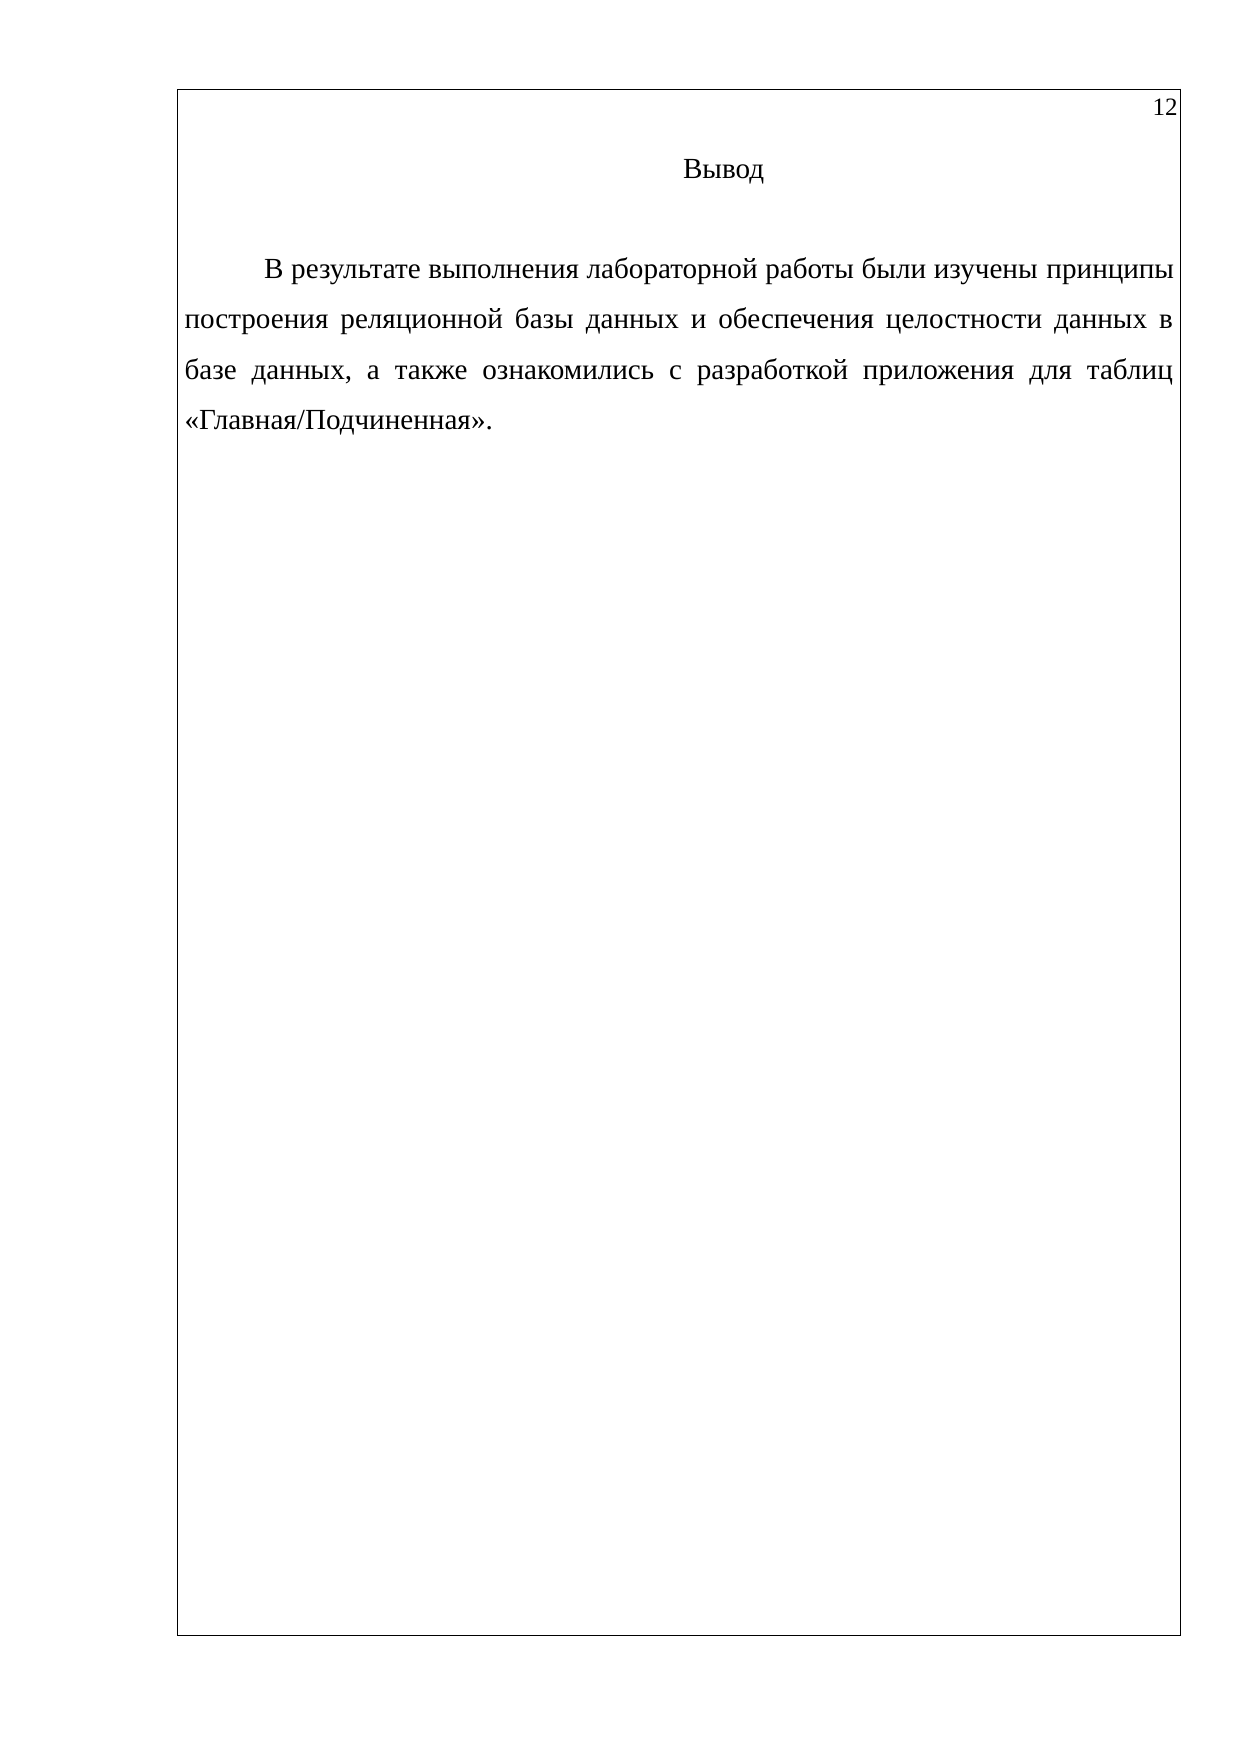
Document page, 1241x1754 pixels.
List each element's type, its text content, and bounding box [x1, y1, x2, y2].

text В результате выполнения лабораторной работы были изучены принципы построения реляционной базы данных и обеспечения целостности данных в базе данных, а также ознакомились с разработкой приложения для таблиц «Главная/Подчиненная». [184, 251, 1174, 436]
text Вывод [275, 151, 1170, 184]
